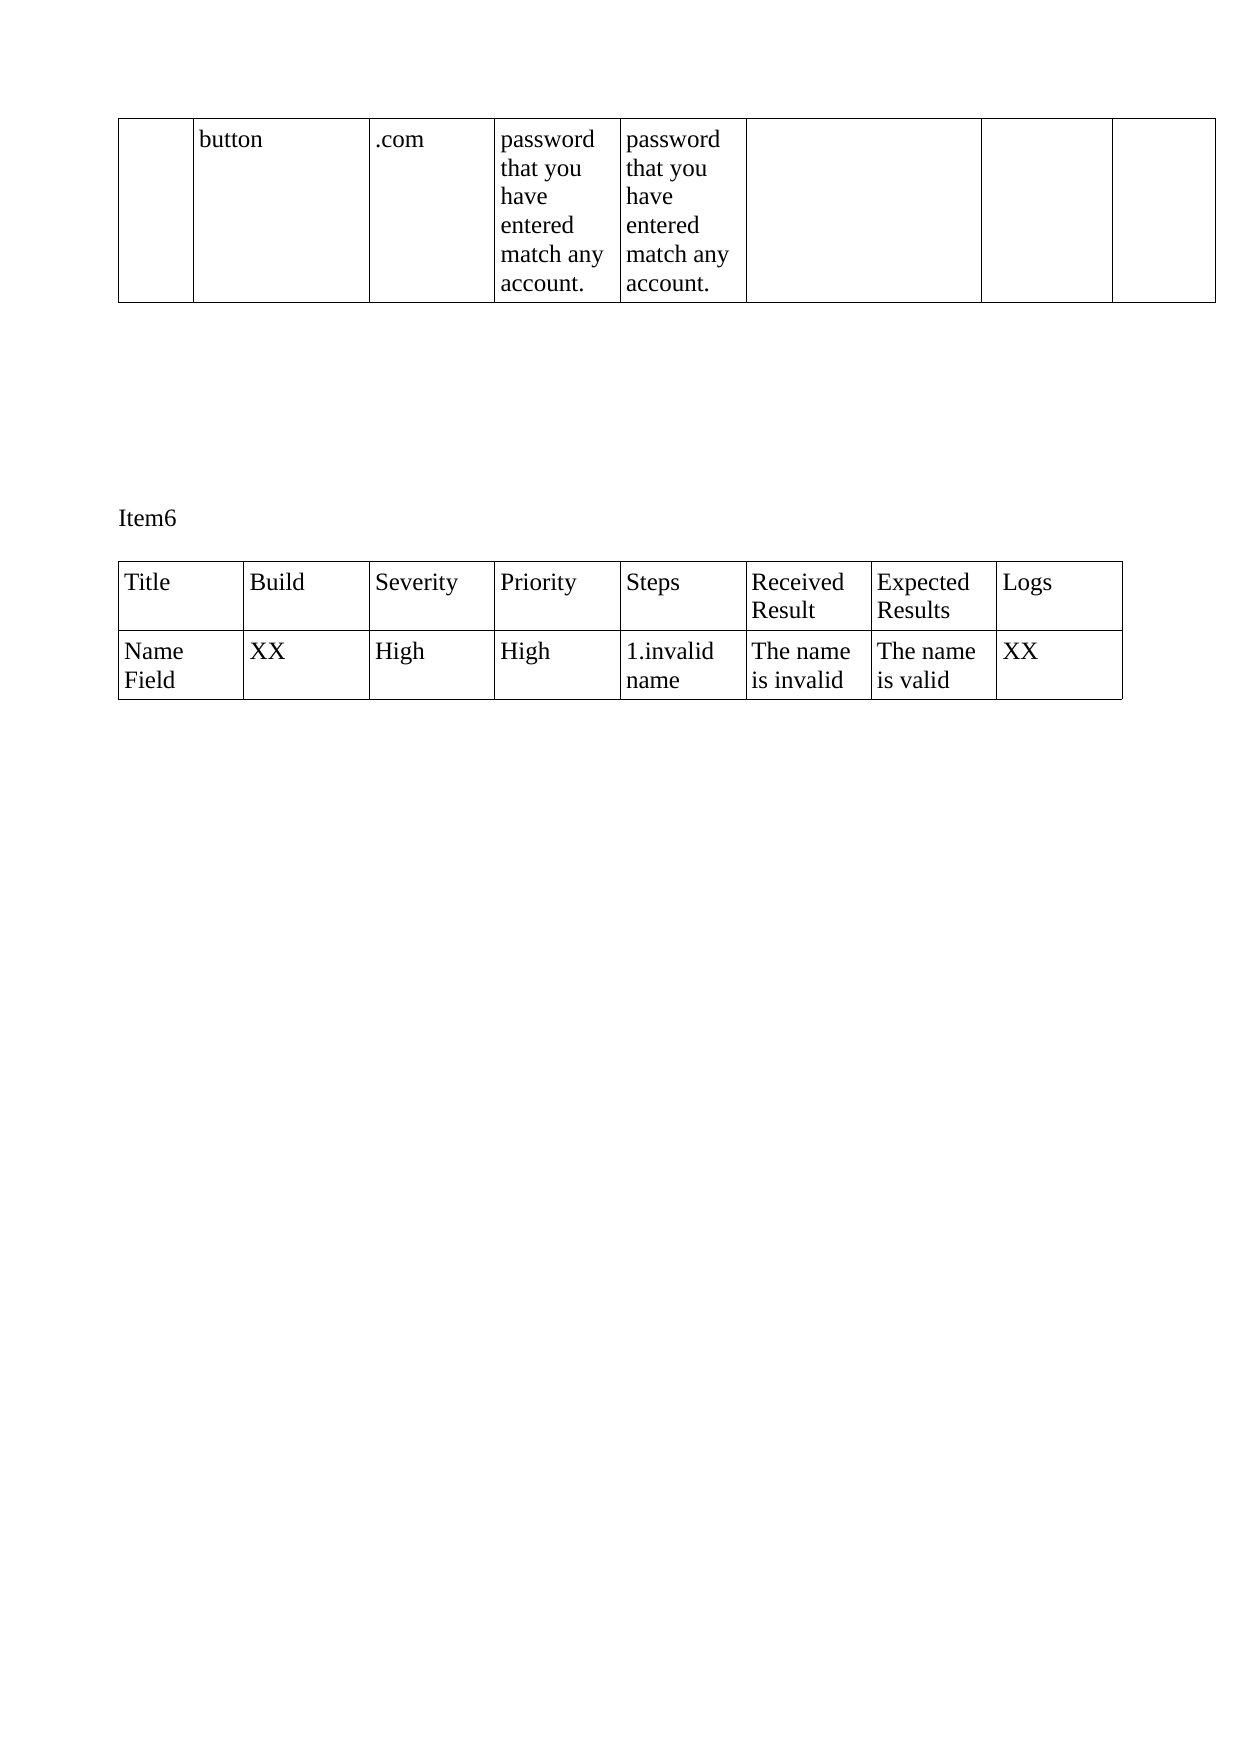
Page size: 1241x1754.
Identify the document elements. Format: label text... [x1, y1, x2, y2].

table_cell The name is valid [872, 631, 996, 699]
table_cell The name is invalid [747, 631, 871, 699]
table_header .com [370, 119, 494, 302]
table_header Steps [621, 562, 746, 630]
table_header Received Result [747, 562, 871, 630]
table_header Expected Results [872, 562, 996, 630]
table_header [747, 119, 981, 302]
table_header [982, 119, 1112, 302]
table_header Severity [370, 562, 494, 630]
table_header Title [119, 562, 243, 630]
table_cell Name Field [119, 631, 243, 699]
table_header button [194, 119, 369, 302]
table_header Build [244, 562, 369, 630]
table_cell XX [997, 631, 1122, 699]
table_header Logs [997, 562, 1122, 630]
table_cell XX [244, 631, 369, 699]
table_header password that you have entered match any account. [621, 119, 746, 302]
table_cell 1.invalid name [621, 631, 746, 699]
table_cell High [370, 631, 494, 699]
table_header [1113, 119, 1215, 302]
table_header password that you have entered match any account. [495, 119, 620, 302]
table_cell High [495, 631, 620, 699]
table_header Priority [495, 562, 620, 630]
table_header [119, 119, 193, 302]
text Item6 [118, 503, 1122, 532]
